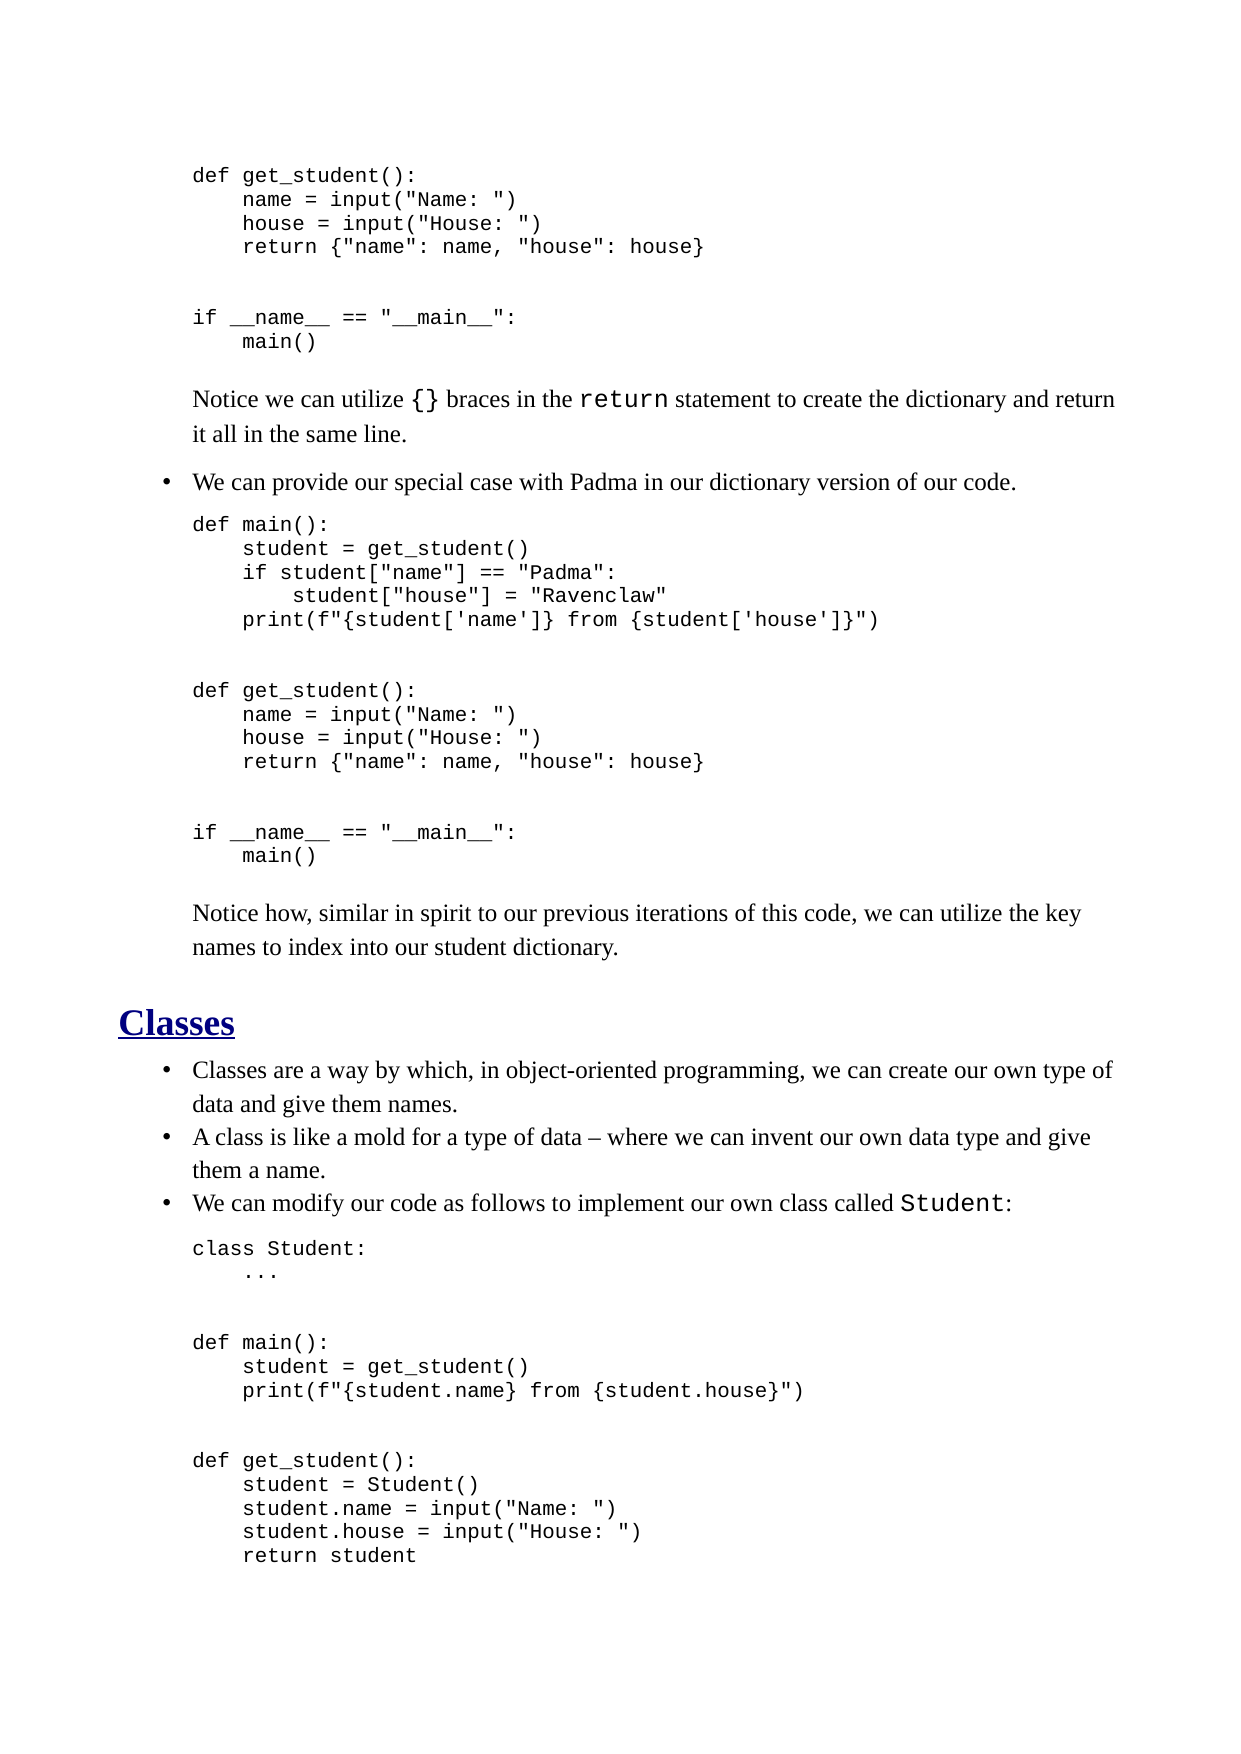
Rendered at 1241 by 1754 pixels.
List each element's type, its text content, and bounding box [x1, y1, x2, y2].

list We can provide our special case with Padma in our dictionary version of our code. [162, 467, 1122, 496]
list print(f"{student['name']} from {student['house']}") [162, 609, 1122, 633]
list main() [162, 331, 1122, 354]
list student = get_student() [162, 538, 1122, 562]
list main() [162, 845, 1122, 869]
list ... [162, 1261, 1122, 1285]
list house = input("House: ") [162, 213, 1122, 236]
list def main(): [162, 514, 1122, 538]
list def get_student(): [162, 165, 1122, 189]
list student.name = input("Name: ") [162, 1498, 1122, 1521]
list name = input("Name: ") [162, 703, 1122, 727]
list We can modify our code as follows to implement our own class called Student: [162, 1188, 1122, 1218]
list def get_student(): [162, 1451, 1122, 1474]
list return student [162, 1545, 1122, 1569]
list A class is like a mold for a type of data – where we can invent our own data type and give them a name. [162, 1122, 1122, 1183]
list def main(): [162, 1332, 1122, 1356]
list student["house"] = "Ravenclaw" [162, 585, 1122, 609]
list Classes are a way by which, in object-oriented programming, we can create our own type of data and give them names. [162, 1056, 1122, 1117]
list if __name__ == "__main__": [162, 307, 1122, 331]
subtitle Classes [118, 1000, 1122, 1043]
list class Student: [162, 1238, 1122, 1261]
list if __name__ == "__main__": [162, 822, 1122, 845]
list Notice how, similar in spirit to our previous iterations of this code, we can utilize the key names to index into our student dictionary. [162, 898, 1122, 960]
list return {"name": name, "house": house} [162, 751, 1122, 774]
list if student["name"] == "Padma": [162, 562, 1122, 585]
list name = input("Name: ") [162, 189, 1122, 213]
list print(f"{student.name} from {student.house}") [162, 1379, 1122, 1403]
list house = input("House: ") [162, 727, 1122, 751]
list student = get_student() [162, 1356, 1122, 1379]
list student = Student() [162, 1474, 1122, 1498]
list def get_student(): [162, 680, 1122, 703]
list student.house = input("House: ") [162, 1521, 1122, 1545]
list return {"name": name, "house": house} [162, 236, 1122, 260]
list Notice we can utilize {} braces in the return statement to create the dictionary and return it all in the same line. [162, 384, 1122, 448]
